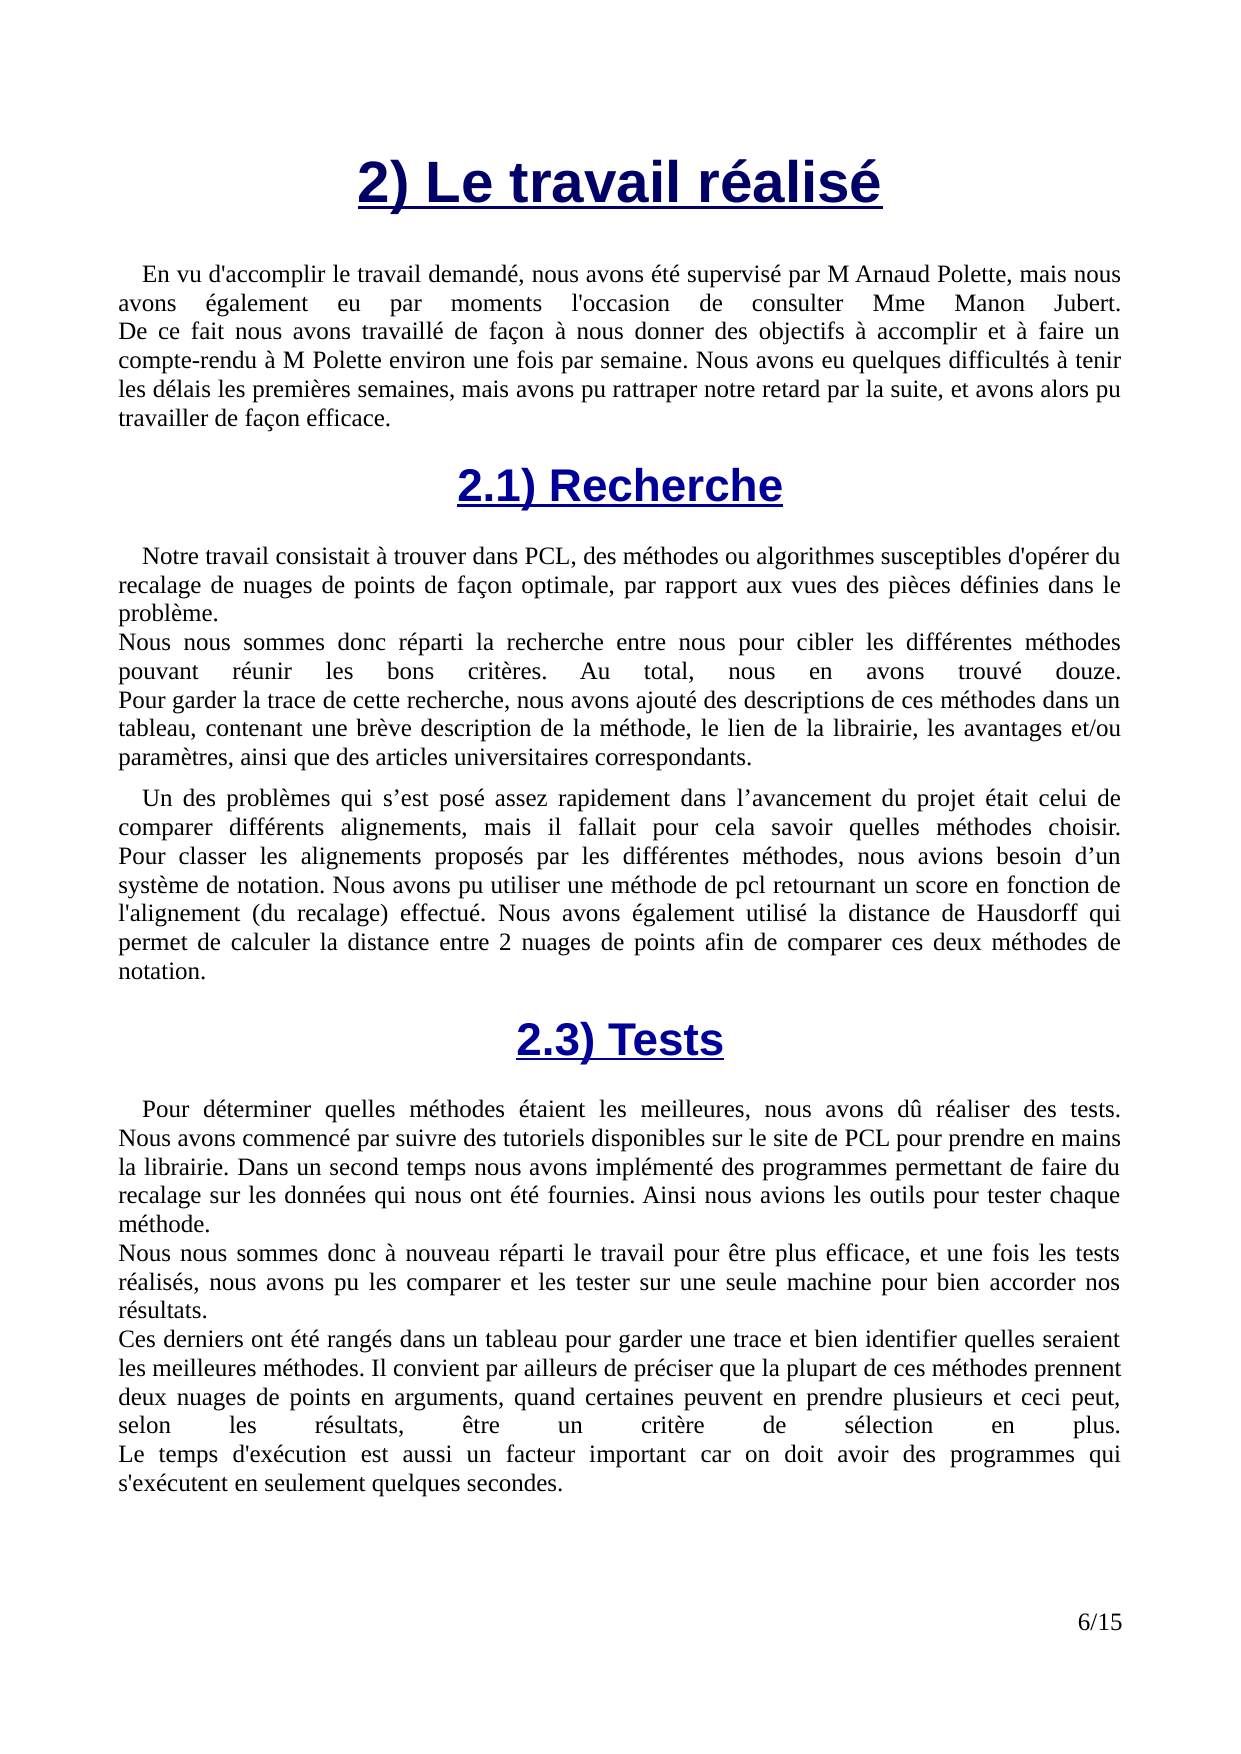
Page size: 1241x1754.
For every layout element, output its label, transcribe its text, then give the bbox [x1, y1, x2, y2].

text Pour déterminer quelles méthodes étaient les meilleures, nous avons dû réaliser des tests. Nous avons commencé par suivre des tutoriels disponibles sur le site de PCL pour prendre en mains la librairie. Dans un second temps nous avons implémenté des programmes permettant de faire du recalage sur les données qui nous ont été fournies. Ainsi nous avions les outils pour tester chaque méthode. Nous nous sommes donc à nouveau réparti le travail pour être plus efficace, et une fois les tests réalisés, nous avons pu les comparer et les tester sur une seule machine pour bien accorder nos résultats. Ces derniers ont été rangés dans un tableau pour garder une trace et bien identifier quelles seraient les meilleures méthodes. Il convient par ailleurs de préciser que la plupart de ces méthodes prennent deux nuages de points en arguments, quand certaines peuvent en prendre plusieurs et ceci peut, selon les résultats, être un critère de sélection en plus. Le temps d'exécution est aussi un facteur important car on doit avoir des programmes qui s'exécutent en seulement quelques secondes. [118, 1094, 1122, 1497]
text Un des problèmes qui s’est posé assez rapidement dans l’avancement du projet était celui de comparer différents alignements, mais il fallait pour cela savoir quelles méthodes choisir. Pour classer les alignements proposés par les différentes méthodes, nous avions besoin d’un système de notation. Nous avons pu utiliser une méthode de pcl retournant un score en fonction de l'alignement (du recalage) effectué. Nous avons également utilisé la distance de Hausdorff qui permet de calculer la distance entre 2 nuages de points afin de comparer ces deux méthodes de notation. [118, 783, 1122, 985]
text Notre travail consistait à trouver dans PCL, des méthodes ou algorithmes susceptibles d'opérer du recalage de nuages de points de façon optimale, par rapport aux vues des pièces définies dans le problème. Nous nous sommes donc réparti la recherche entre nous pour cibler les différentes méthodes pouvant réunir les bons critères. Au total, nous en avons trouvé douze. Pour garder la trace de cette recherche, nous avons ajouté des descriptions de ces méthodes dans un tableau, contenant une brève description de la méthode, le lien de la librairie, les avantages et/ou paramètres, ainsi que des articles universitaires correspondants. [118, 541, 1122, 771]
subtitle 2.3) Tests [118, 1012, 1122, 1065]
subtitle 2.1) Recherche [118, 459, 1122, 511]
subtitle 2) Le travail réalisé [118, 148, 1122, 215]
text En vu d'accomplir le travail demandé, nous avons été supervisé par M Arnaud Polette, mais nous avons également eu par moments l'occasion de consulter Mme Manon Jubert. De ce fait nous avons travaillé de façon à nous donner des objectifs à accomplir et à faire un compte-rendu à M Polette environ une fois par semaine. Nous avons eu quelques difficultés à tenir les délais les premières semaines, mais avons pu rattraper notre retard par la suite, et avons alors pu travailler de façon efficace. [118, 259, 1122, 431]
